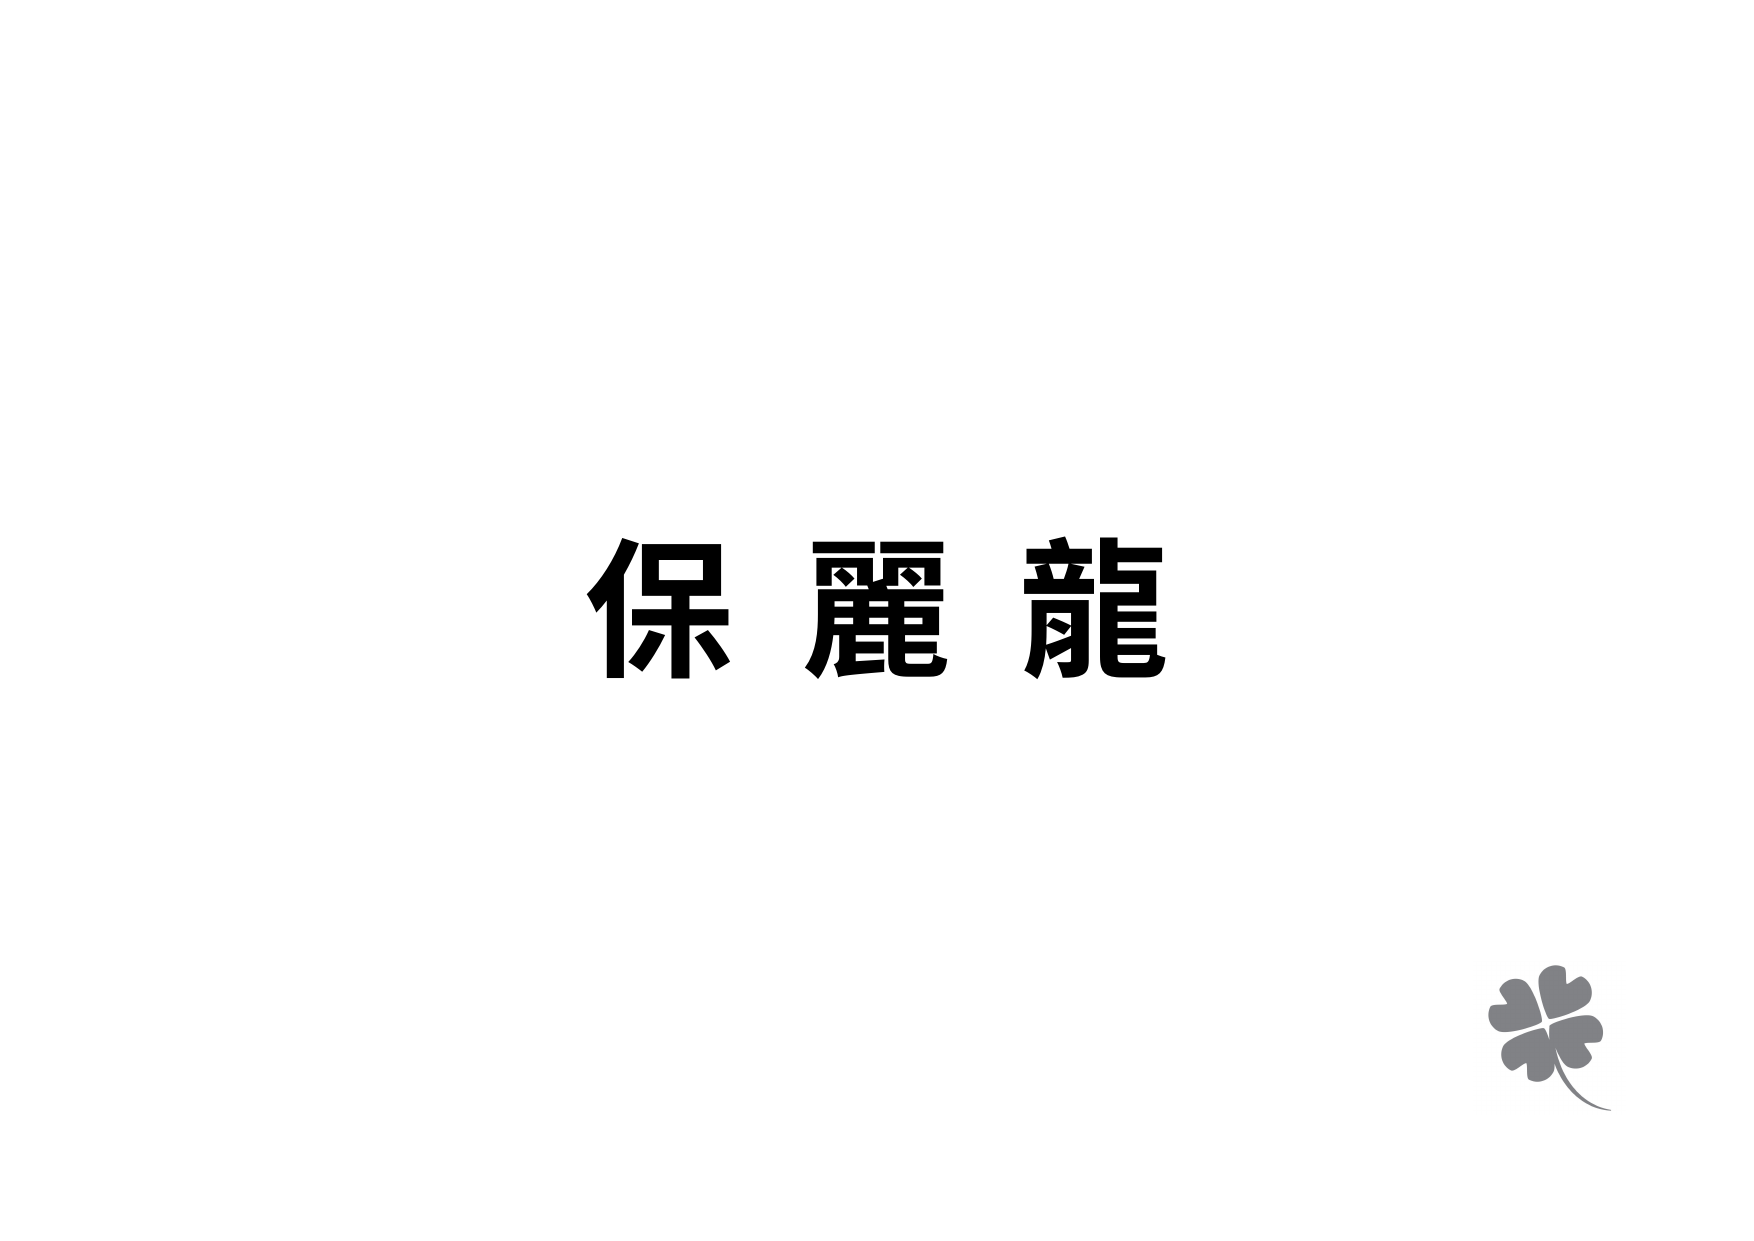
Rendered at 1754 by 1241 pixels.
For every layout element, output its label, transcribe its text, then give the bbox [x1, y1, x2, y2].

text 保 麗 龍 [118, 492, 1636, 709]
picture [1472, 961, 1626, 1115]
